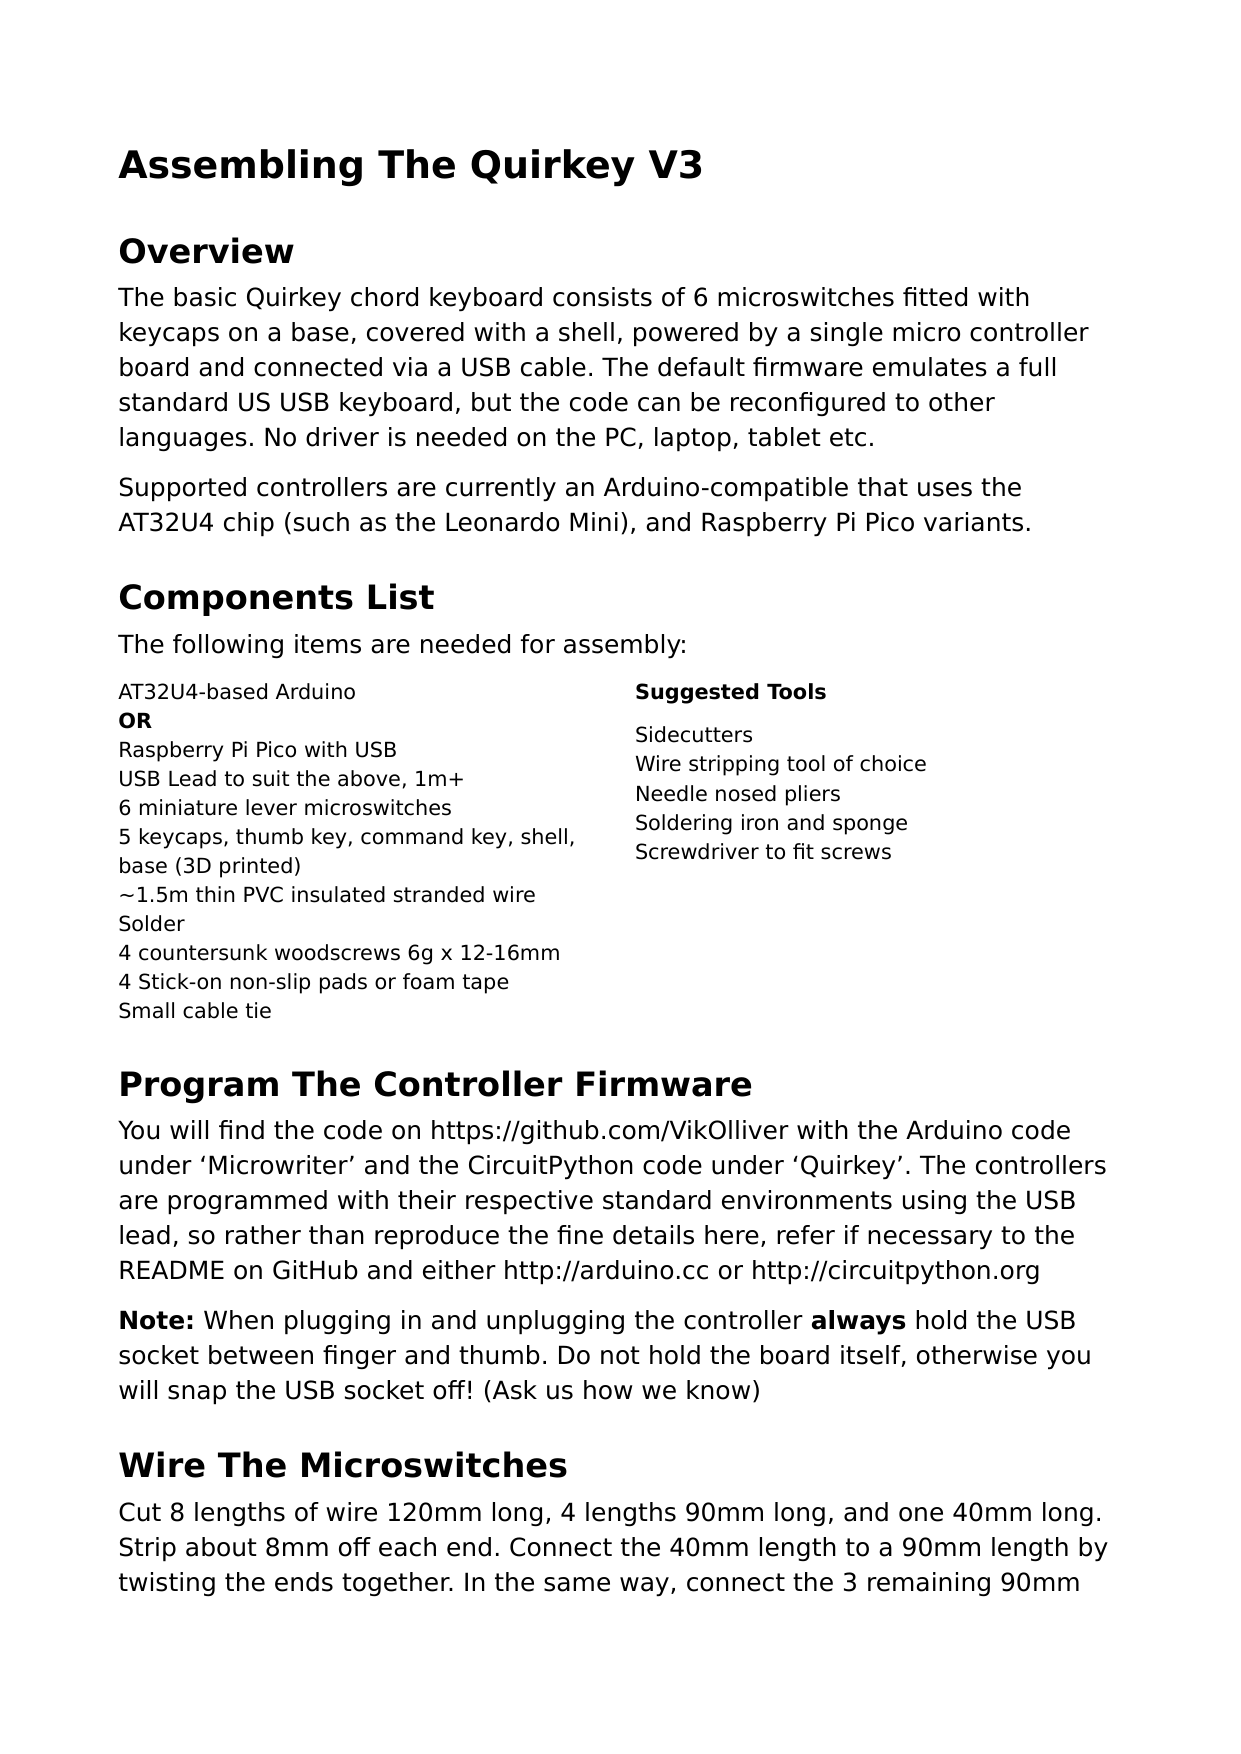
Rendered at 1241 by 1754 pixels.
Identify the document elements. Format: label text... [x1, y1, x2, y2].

text Cut 8 lengths of wire 120mm long, 4 lengths 90mm long, and one 40mm long. Strip about 8mm off each end. Connect the 40mm length to a 90mm length by twisting the ends together. In the same way, connect the 3 remaining 90mm [118, 1498, 1122, 1597]
subtitle Overview [118, 232, 1122, 271]
text The following items are needed for assembly: [118, 630, 1122, 659]
text Sidecutters Wire stripping tool of choice Needle nosed pliers Soldering iron and sponge Screwdriver to fit screws [635, 723, 1122, 899]
text Suggested Tools [635, 680, 1122, 704]
text You will find the code on https://github.com/VikOlliver with the Arduino code under ‘Microwriter’ and the CircuitPython code under ‘Quirkey’. The controllers are programmed with their respective standard environments using the USB lead, so rather than reproduce the fine details here, refer if necessary to the README on GitHub and either http://arduino.cc or http://circuitpython.org [118, 1117, 1122, 1286]
text AT32U4-based Arduino OR Raspberry Pi Pico with USB USB Lead to suit the above, 1m+ 6 miniature lever microswitches 5 keycaps, thumb key, command key, shell, base (3D printed) ~1.5m thin PVC insulated stranded wire Solder 4 countersunk woodscrews 6g x 12-16mm 4 Stick-on non-slip pads or foam tape Small cable tie [118, 680, 605, 1024]
text The basic Quirkey chord keyboard consists of 6 microswitches fitted with keycaps on a base, covered with a shell, powered by a single micro controller board and connected via a USB cable. The default firmware emulates a full standard US USB keyboard, but the code can be reconfigured to other languages. No driver is needed on the PC, laptop, tablet etc. [118, 284, 1122, 453]
subtitle Components List [118, 579, 1122, 618]
text Supported controllers are currently an Arduino-compatible that uses the AT32U4 chip (such as the Leonardo Mini), and Raspberry Pi Pico variants. [118, 473, 1122, 537]
subtitle Assembling The Quirkey V3 [118, 143, 1122, 187]
text Note: When plugging in and unplugging the controller always hold the USB socket between finger and thumb. Do not hold the board itself, otherwise you will snap the USB socket off! (Ask us how we know) [118, 1306, 1122, 1405]
subtitle Wire The Microswitches [118, 1447, 1122, 1486]
subtitle Program The Controller Firmware [118, 1065, 1122, 1104]
